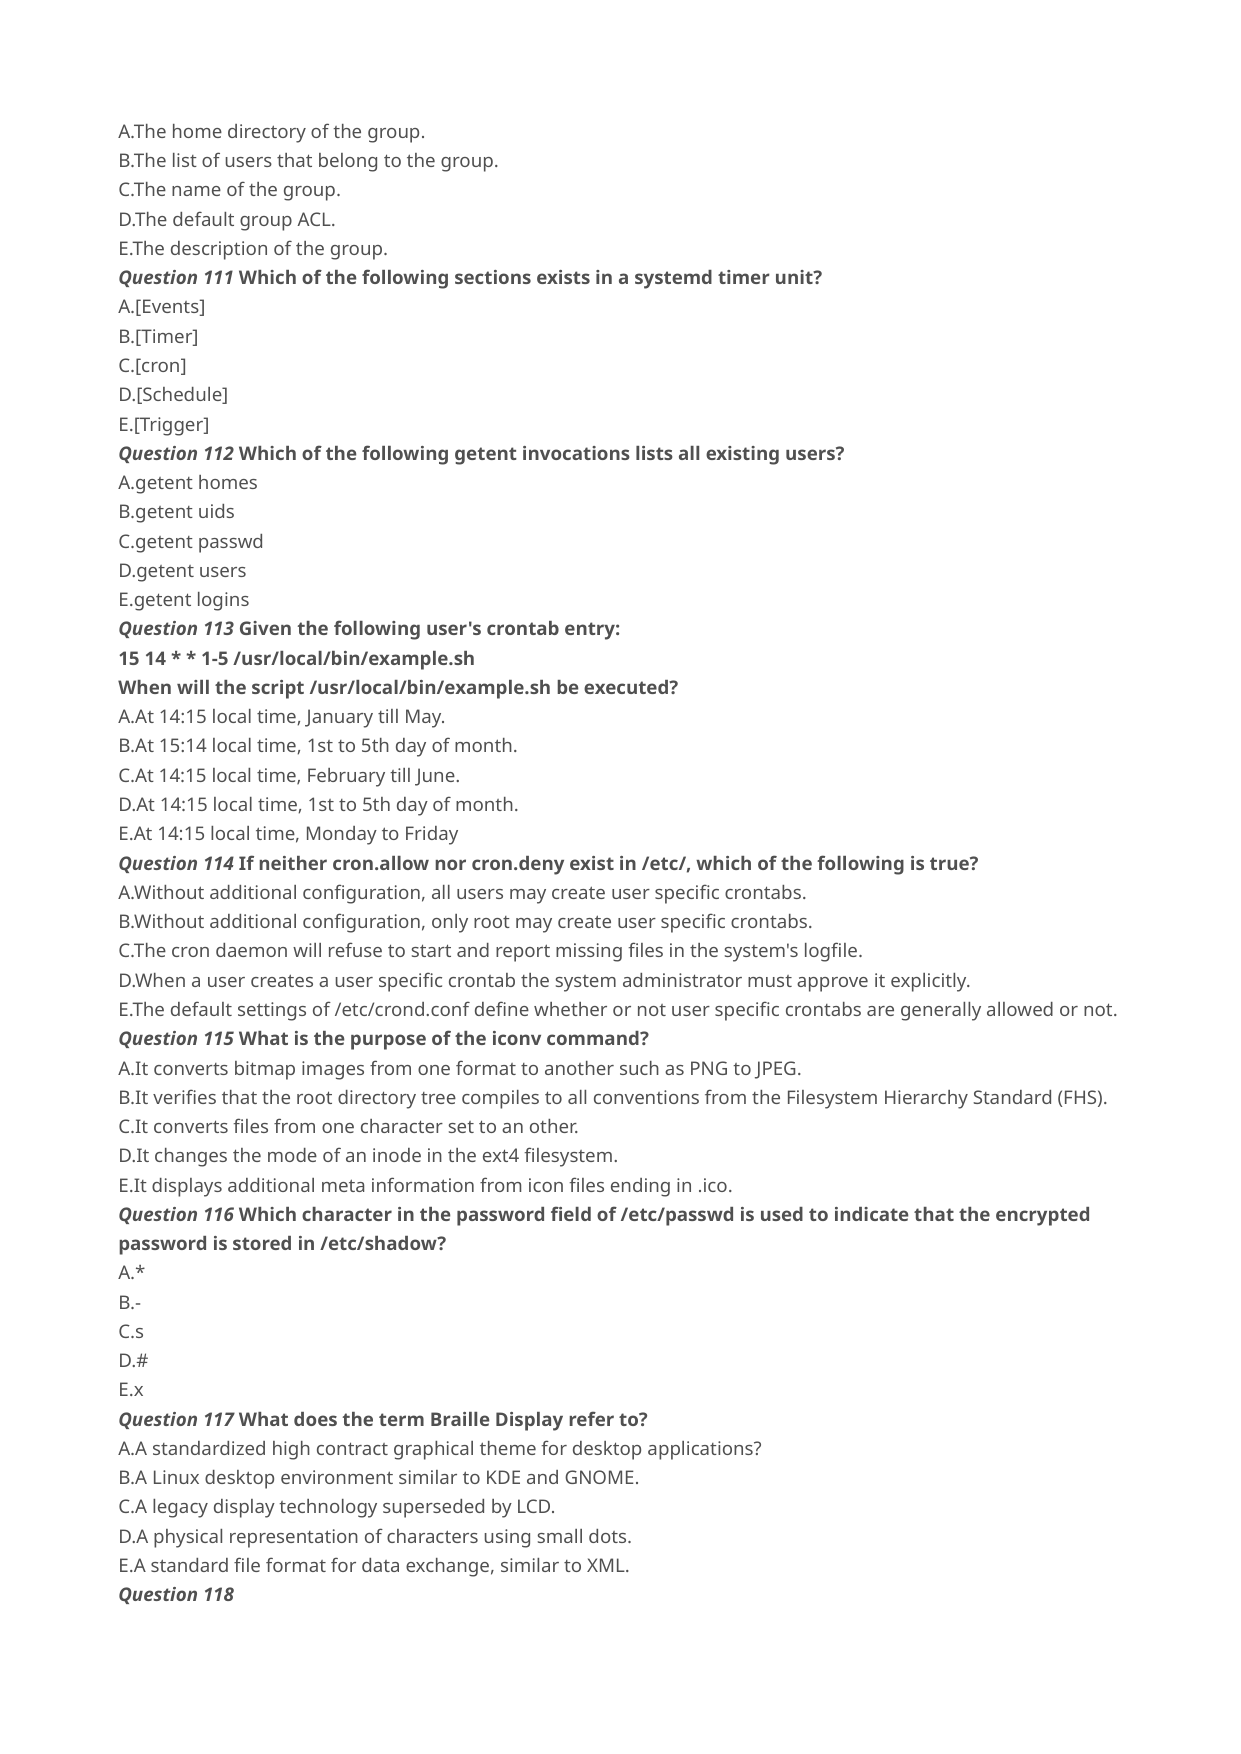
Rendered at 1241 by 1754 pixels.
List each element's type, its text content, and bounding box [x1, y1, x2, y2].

text Question 114 If neither cron.allow nor cron.deny exist in /etc/, which of the following is true? A.Without additional configuration, all users may create user specific crontabs. [118, 850, 1122, 905]
text B.A Linux desktop environment similar to KDE and GNOME. [118, 1464, 1122, 1490]
text B.Without additional configuration, only root may create user specific crontabs. [118, 908, 1122, 934]
text B.At 15:14 local time, 1st to 5th day of month. [118, 733, 1122, 758]
text E.It displays additional meta information from icon files ending in .ico. [118, 1172, 1122, 1197]
text Question 112 Which of the following getent invocations lists all existing users? [118, 440, 1122, 466]
text B.The list of users that belong to the group. [118, 147, 1122, 173]
text A.A standardized high contract graphical theme for desktop applications? [118, 1435, 1122, 1461]
text B.- [118, 1289, 1122, 1314]
text D.The default group ACL. [118, 206, 1122, 231]
text C.The cron daemon will refuse to start and report missing files in the system's logfile. [118, 938, 1122, 963]
text Question 117 What does the term Braille Display refer to? [118, 1406, 1122, 1432]
text Question 116 Which character in the password field of /etc/passwd is used to indicate that the encrypted password is stored in /etc/shadow? A.* [118, 1201, 1122, 1285]
text C.The name of the group. [118, 177, 1122, 202]
text A.The home directory of the group. [118, 118, 1122, 144]
text B.[Timer] [118, 323, 1122, 348]
text E.The default settings of /etc/crond.conf define whether or not user specific crontabs are generally allowed or not. [118, 996, 1122, 1022]
text D.It changes the mode of an inode in the ext4 filesystem. [118, 1143, 1122, 1168]
text E.x [118, 1377, 1122, 1402]
text Question 111 Which of the following sections exists in a systemd timer unit? A.[Events] [118, 264, 1122, 319]
text B.getent uids [118, 499, 1122, 524]
text E.The description of the group. [118, 235, 1122, 261]
text D.At 14:15 local time, 1st to 5th day of month. [118, 791, 1122, 817]
text A.getent homes [118, 469, 1122, 495]
text C.[cron] [118, 352, 1122, 378]
text E.[Trigger] [118, 411, 1122, 436]
text E.At 14:15 local time, Monday to Friday [118, 821, 1122, 846]
text D.When a user creates a user specific crontab the system administrator must approve it explicitly. [118, 967, 1122, 992]
text E.getent logins Question 113 Given the following user's crontab entry: 15 14 * * 1-5 /usr/local/bin/example.sh When will the script /usr/local/bin/example.sh be executed? A.At 14:15 local time, January till May. [118, 586, 1122, 729]
text C.s [118, 1318, 1122, 1344]
text B.It verifies that the root directory tree compiles to all conventions from the Filesystem Hierarchy Standard (FHS). [118, 1084, 1122, 1109]
text E.A standard file format for data exchange, similar to XML. Question 118 [118, 1552, 1122, 1607]
text D.A physical representation of characters using small dots. [118, 1523, 1122, 1549]
text C.getent passwd [118, 528, 1122, 553]
text D.[Schedule] [118, 382, 1122, 407]
text C.At 14:15 local time, February till June. [118, 762, 1122, 788]
text C.A legacy display technology superseded by LCD. [118, 1494, 1122, 1519]
text C.It converts files from one character set to an other. [118, 1113, 1122, 1139]
text D.getent users [118, 557, 1122, 583]
text D.# [118, 1347, 1122, 1373]
text Question 115 What is the purpose of the iconv command? A.It converts bitmap images from one format to another such as PNG to JPEG. [118, 1026, 1122, 1080]
